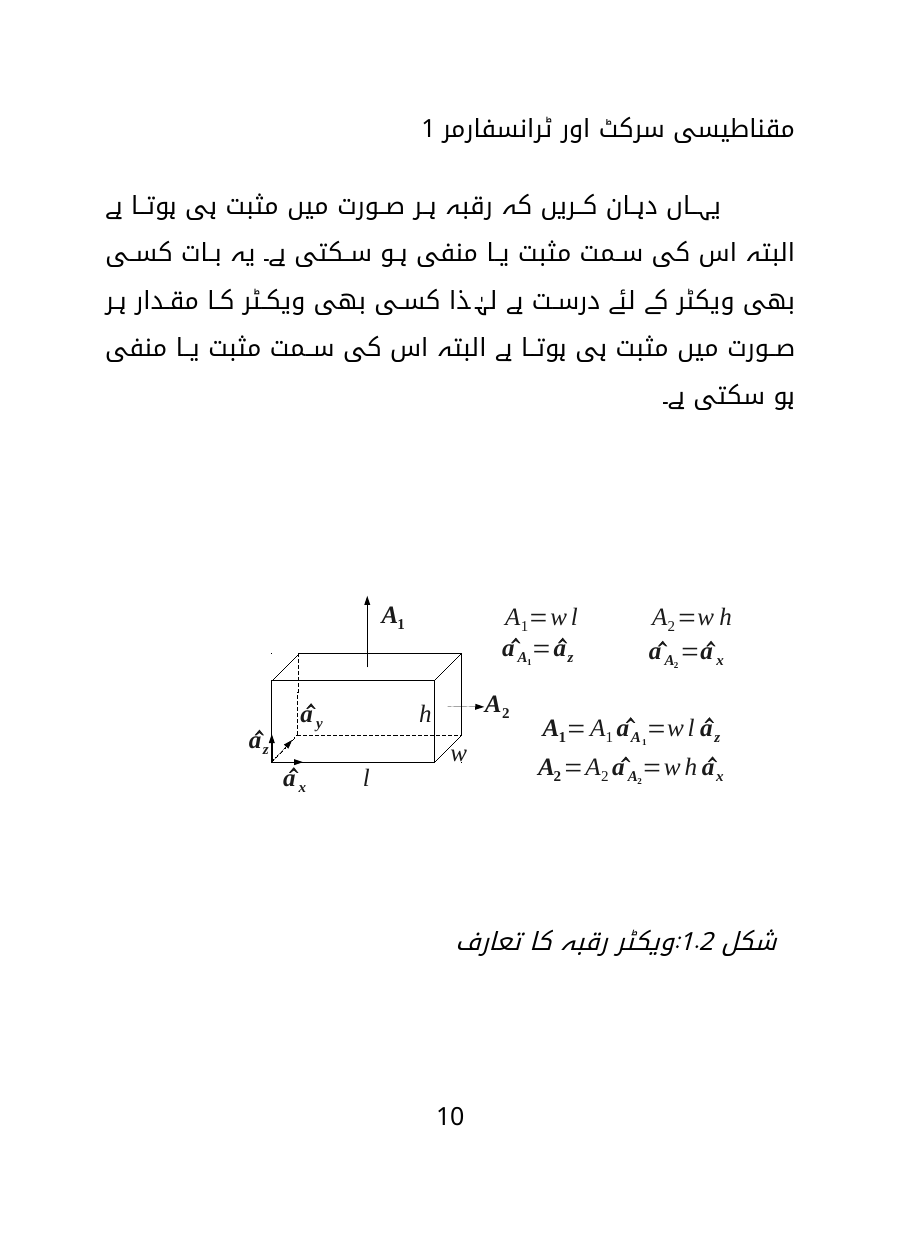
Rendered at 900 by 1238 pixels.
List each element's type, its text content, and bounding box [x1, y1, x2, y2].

text شکل 1.2:ویکٹر رقبہ کا تعارف [124, 537, 776, 965]
text یہاں دہان کریں کہ رقبہ ہر صورت میں مثبت ہی ہوتا ہے البتہ اس کی سمت مثبت یا منفی ہو سکتی ہے۔ یہ بات کسی بھی ویکٹر کے لئے درست ہے لہٰذا کسی بھی ویکٹر کا مقدار ہر صورت میں مثبت ہی ہوتا ہے البتہ اس کی سمت مثبت یا منفی ہو سکتی ہے۔ [105, 182, 795, 419]
